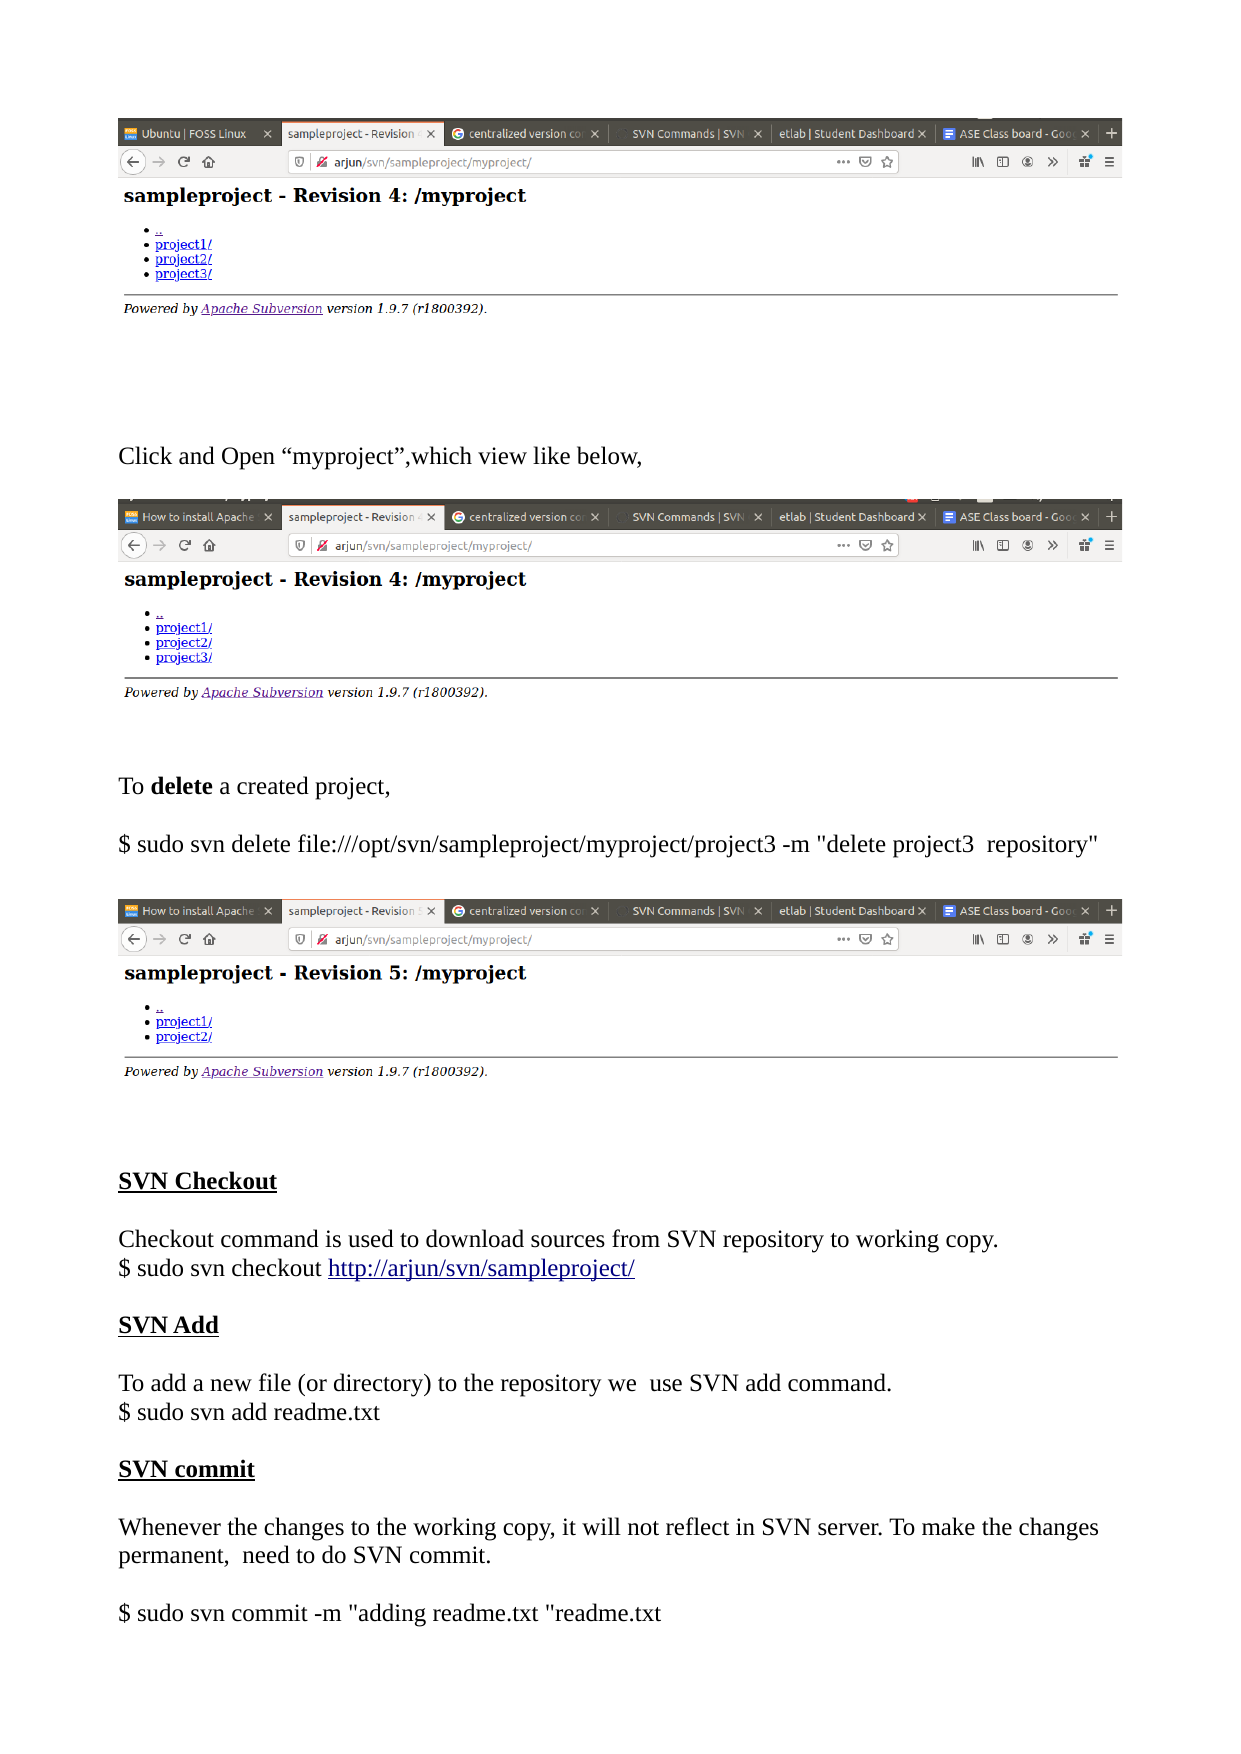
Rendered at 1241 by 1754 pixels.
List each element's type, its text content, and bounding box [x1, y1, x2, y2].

text SVN commit [118, 1454, 1122, 1483]
text Checkout command is used to download sources from SVN repository to working copy. [118, 1224, 1122, 1253]
text Whenever the changes to the working copy, it will not reflect in SVN server. To make the changes permanent, need to do SVN commit. [118, 1512, 1122, 1569]
picture [118, 499, 1123, 771]
text To delete a created project, [118, 771, 1122, 799]
picture [118, 118, 1123, 441]
text To add a new file (or directory) to the repository we use SVN add command. [118, 1368, 1122, 1397]
text $ sudo svn commit -m "adding readme.txt "readme.txt [118, 1598, 1122, 1627]
text $ sudo svn delete file:///opt/svn/sampleproject/myproject/project3 -m "delete project3 repository" [118, 829, 1122, 858]
text $ sudo svn add readme.txt [118, 1397, 1122, 1426]
picture [118, 899, 1123, 1113]
text Click and Open “myproject”,which view like below, [118, 441, 1122, 470]
text SVN Checkout [118, 1166, 1122, 1195]
text $ sudo svn checkout http://arjun/svn/sampleproject/ [118, 1253, 1122, 1282]
text SVN Add [118, 1311, 1122, 1339]
